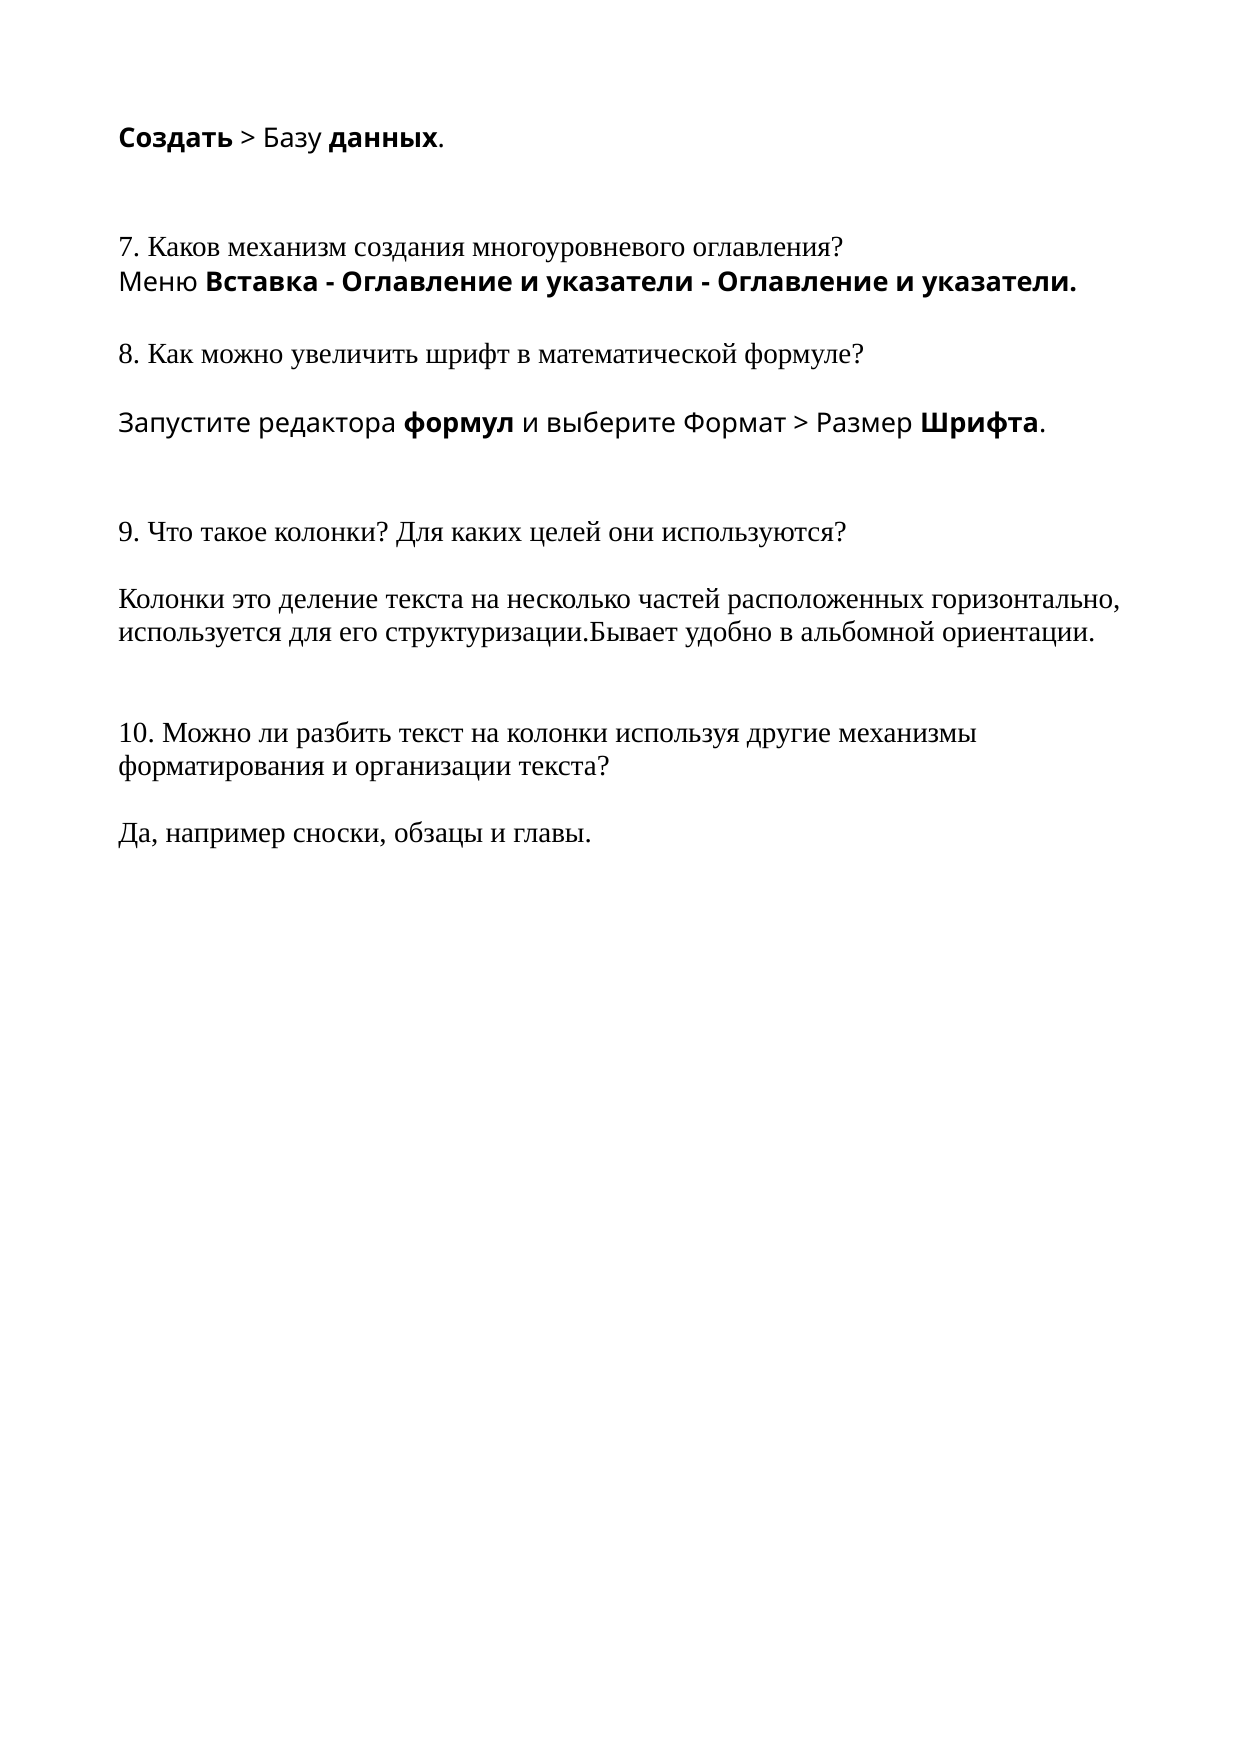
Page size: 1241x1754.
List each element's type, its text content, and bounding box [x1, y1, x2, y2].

text Колонки это деление текста на несколько частей расположенных горизонтально, используется для его структуризации.Бывает удобно в альбомной ориентации. [118, 581, 1122, 648]
text Меню Вставка - Оглавление и указатели - Оглавление и указатели. [118, 262, 1122, 299]
text 10. Можно ли разбить текст на колонки используя другие механизмы форматирования и организации текста? [118, 715, 1122, 782]
text 7. Каков механизм создания многоуровневого оглавления? [118, 229, 1122, 262]
text Запустите редактора формул и выберите Формат > Размер Шрифта. [118, 403, 1122, 440]
text 9. Что такое колонки? Для каких целей они используются? [118, 514, 1122, 547]
text 8. Как можно увеличить шрифт в математической формуле? [118, 336, 1122, 369]
text Создать > Базу данных. [118, 118, 1122, 155]
text Да, например сноски, обзацы и главы. [118, 816, 1122, 849]
